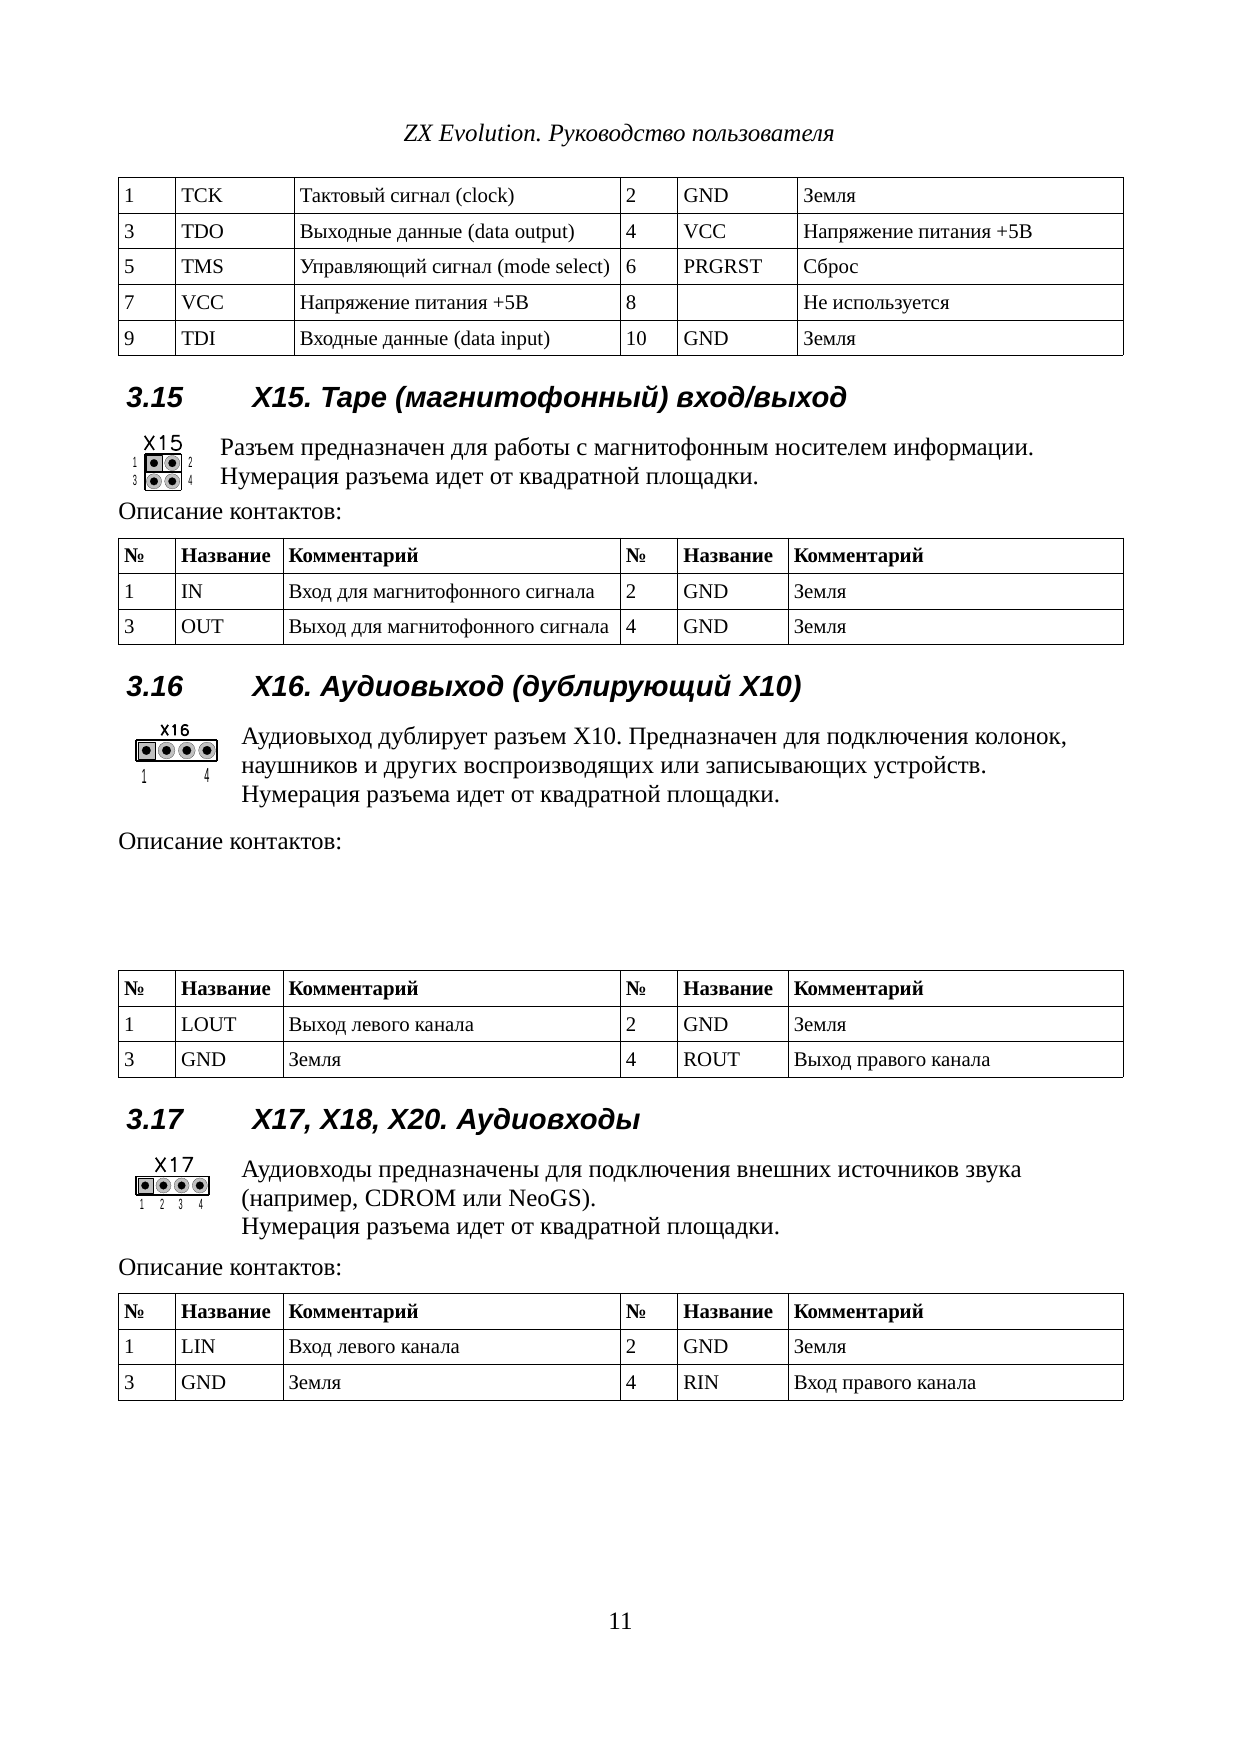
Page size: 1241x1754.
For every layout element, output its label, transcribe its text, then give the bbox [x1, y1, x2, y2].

table_header Комментарий [789, 971, 1123, 1006]
table_cell 4 [621, 1365, 677, 1400]
table_cell Земля [789, 610, 1123, 644]
table_header Название [678, 1294, 788, 1329]
subtitle X17, X18, X20. Аудиовходы [118, 1102, 1122, 1136]
table_cell 1 [119, 1007, 175, 1041]
table_cell 9 [119, 321, 175, 355]
table_cell 2 [621, 178, 677, 213]
table_header № [119, 1294, 175, 1329]
table_cell 2 [621, 1007, 677, 1041]
table_header [118, 715, 235, 826]
table_cell Вход для магнитофонного сигнала [284, 574, 620, 609]
text Описание контактов: [118, 1252, 1122, 1281]
table_cell Входные данные (data input) [295, 321, 620, 355]
table_header Комментарий [789, 1294, 1123, 1329]
subtitle X15. Tape (магнитофонный) вход/выход [118, 380, 1122, 414]
table_cell RIN [678, 1365, 788, 1400]
subtitle X16. Аудиовыход (дублирующий X10) [118, 669, 1122, 703]
table_cell LIN [176, 1330, 283, 1364]
table_cell Вход левого канала [284, 1330, 620, 1364]
table_header Название [176, 1294, 283, 1329]
table_cell 3 [119, 610, 175, 644]
table_cell 5 [119, 249, 175, 284]
table_header № [621, 1294, 677, 1329]
text Описание контактов: [118, 826, 1122, 855]
table_cell Земля [798, 178, 1123, 213]
table_cell IN [176, 574, 283, 609]
table_cell Тактовый сигнал (clock) [295, 178, 620, 213]
table_cell GND [678, 178, 797, 213]
table_cell 8 [621, 285, 677, 319]
table_cell ROUT [678, 1042, 788, 1077]
table_cell TDI [176, 321, 294, 355]
table_header Комментарий [284, 539, 620, 573]
table_cell 3 [119, 214, 175, 248]
table_cell 1 [119, 1330, 175, 1364]
table_cell 4 [621, 214, 677, 248]
table_header № [119, 539, 175, 573]
table_header № [621, 539, 677, 573]
table_header Комментарий [284, 971, 620, 1006]
table_header № [621, 971, 677, 1006]
table_cell Земля [798, 321, 1123, 355]
table_cell Земля [789, 574, 1123, 609]
table_header Название [678, 971, 788, 1006]
table_cell Выходные данные (data output) [295, 214, 620, 248]
table_cell OUT [176, 610, 283, 644]
table_header Аудиовыход дублирует разъем X10. Предназначен для подключения колонок, наушников и других воспроизводящих или записывающих устройств. Нумерация разъема идет от квадратной площадки. [235, 715, 1123, 826]
table_header [118, 426, 214, 496]
table_cell Напряжение питания +5В [295, 285, 620, 319]
table_header № [119, 971, 175, 1006]
table_cell Управляющий сигнал (mode select) [295, 249, 620, 284]
table_header [118, 1148, 235, 1252]
table_cell 4 [621, 610, 677, 644]
table_cell Выход правого канала [789, 1042, 1123, 1077]
table_cell 1 [119, 574, 175, 609]
table_cell [678, 285, 797, 319]
table_header Комментарий [789, 539, 1123, 573]
table_cell GND [678, 1007, 788, 1041]
table_cell GND [678, 321, 797, 355]
table_header Название [176, 971, 283, 1006]
table_cell Земля [284, 1365, 620, 1400]
table_header Название [678, 539, 788, 573]
table_cell Вход правого канала [789, 1365, 1123, 1400]
table_cell 2 [621, 574, 677, 609]
table_cell Сброс [798, 249, 1123, 284]
table_cell Выход для магнитофонного сигнала [284, 610, 620, 644]
table_cell TMS [176, 249, 294, 284]
table_cell VCC [678, 214, 797, 248]
table_cell Земля [789, 1330, 1123, 1364]
table_cell LOUT [176, 1007, 283, 1041]
table_header Аудиовходы предназначены для подключения внешних источников звука (например, CDROM или NeoGS). Нумерация разъема идет от квадратной площадки. [235, 1148, 1123, 1252]
table_cell Земля [789, 1007, 1123, 1041]
table_cell 7 [119, 285, 175, 319]
table_cell 2 [621, 1330, 677, 1364]
table_cell Выход левого канала [284, 1007, 620, 1041]
table_cell Напряжение питания +5В [798, 214, 1123, 248]
table_cell 1 [119, 178, 175, 213]
table_cell TDO [176, 214, 294, 248]
table_cell GND [678, 610, 788, 644]
table_cell GND [176, 1042, 283, 1077]
table_cell 3 [119, 1365, 175, 1400]
table_cell GND [678, 574, 788, 609]
table_cell Земля [284, 1042, 620, 1077]
table_cell 6 [621, 249, 677, 284]
table_header Название [176, 539, 283, 573]
table_cell GND [176, 1365, 283, 1400]
table_cell TCK [176, 178, 294, 213]
table_cell 4 [621, 1042, 677, 1077]
table_cell 3 [119, 1042, 175, 1077]
table_cell PRGRST [678, 249, 797, 284]
table_cell VCC [176, 285, 294, 319]
table_header Разъем предназначен для работы с магнитофонным носителем информации. Нумерация разъема идет от квадратной площадки. [214, 426, 1123, 496]
table_cell 10 [621, 321, 677, 355]
table_header Комментарий [284, 1294, 620, 1329]
table_cell GND [678, 1330, 788, 1364]
text Описание контактов: [118, 496, 1122, 525]
table_cell Не используется [798, 285, 1123, 319]
